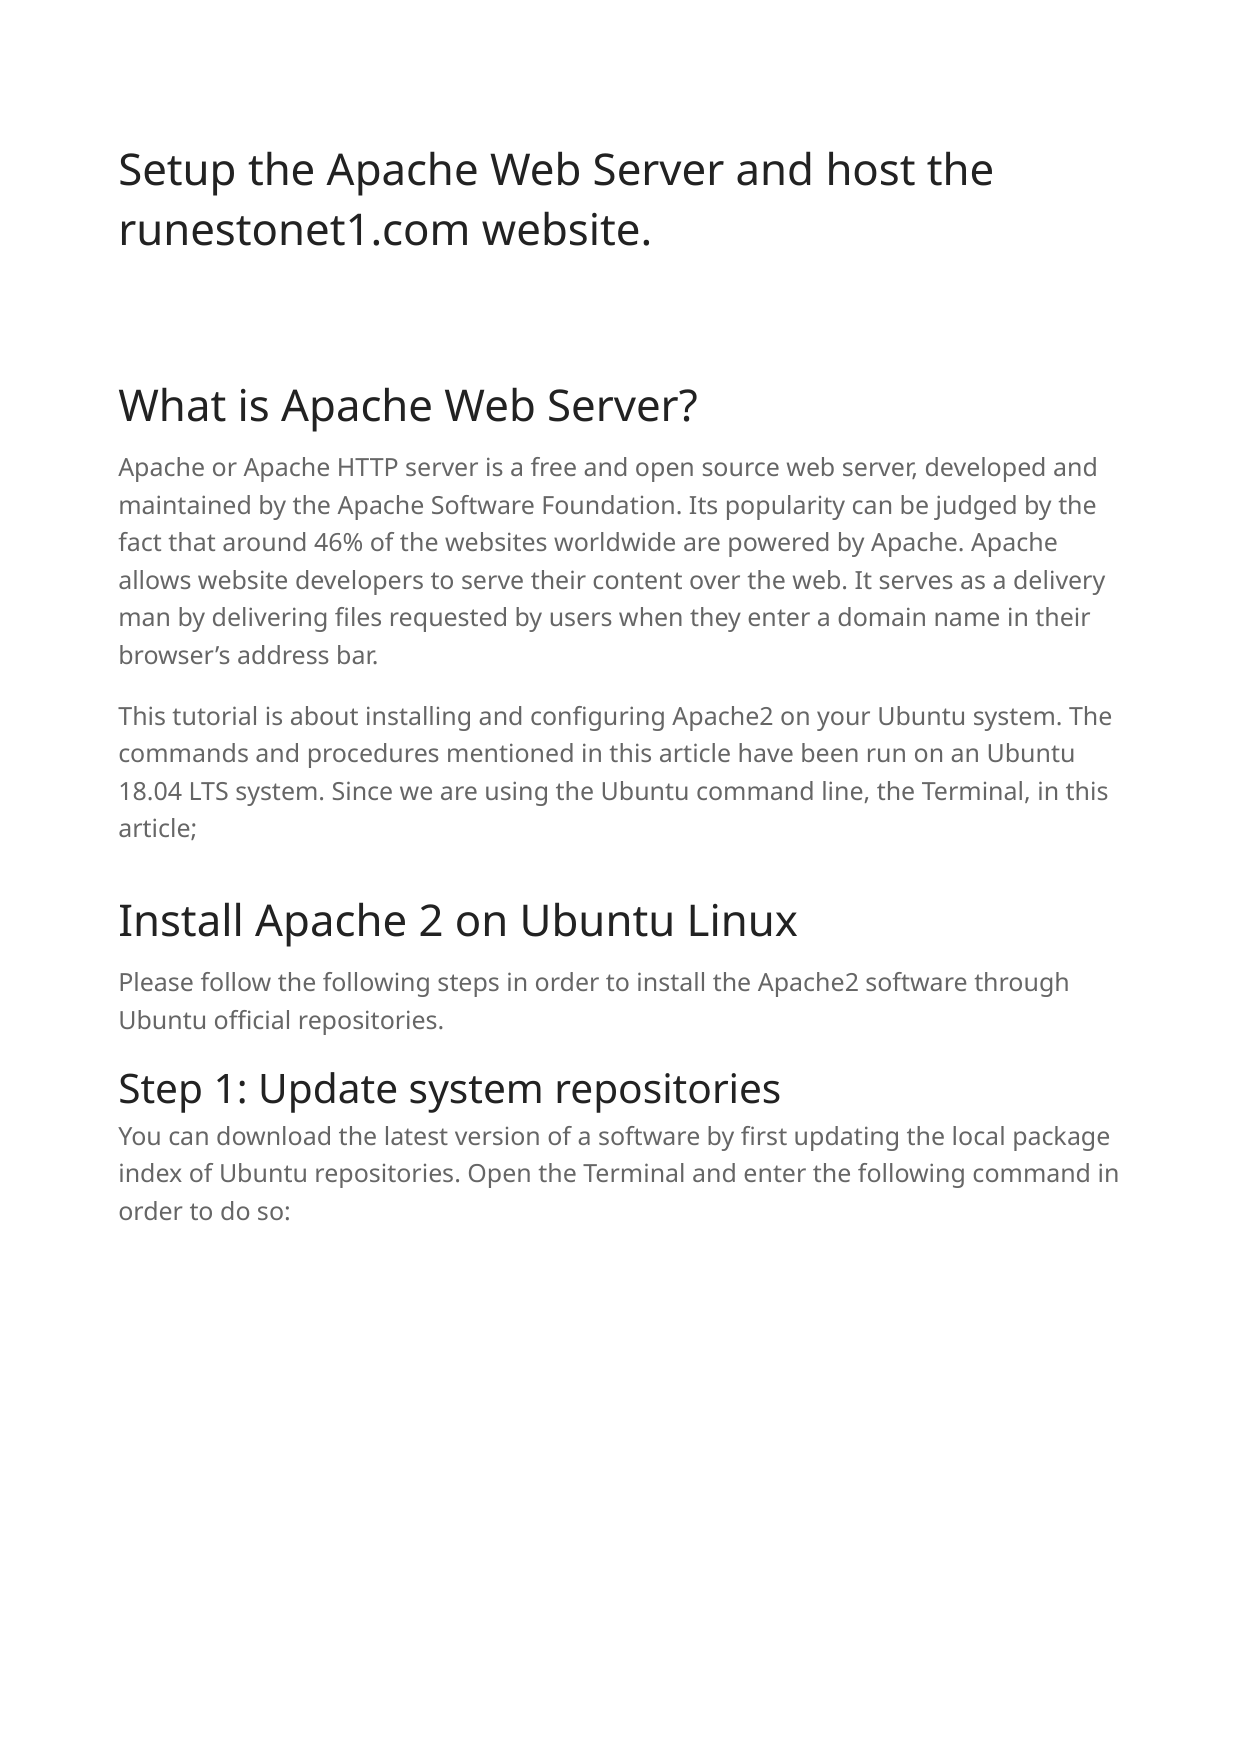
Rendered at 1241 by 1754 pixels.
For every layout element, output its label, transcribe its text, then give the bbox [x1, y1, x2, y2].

text You can download the latest version of a software by first updating the local package index of Ubuntu repositories. Open the Terminal and enter the following command in order to do so: [118, 1115, 1122, 1228]
text This tutorial is about installing and configuring Apache2 on your Ubuntu system. The commands and procedures mentioned in this article have been run on an Ubuntu 18.04 LTS system. Since we are using the Ubuntu command line, the Terminal, in this article; [118, 695, 1122, 845]
text Apache or Apache HTTP server is a free and open source web server, developed and maintained by the Apache Software Foundation. Its popularity can be judged by the fact that around 46% of the websites worldwide are powered by Apache. Apache allows website developers to serve their content over the web. It serves as a delivery man by delivering files requested by users when they enter a domain name in their browser’s address bar. [118, 447, 1122, 672]
subtitle Setup the Apache Web Server and host the runestonet1.com website. [118, 139, 1122, 258]
subtitle Install Apache 2 on Ubuntu Linux [118, 889, 1122, 949]
subtitle What is Apache Web Server? [118, 374, 1122, 434]
text Please follow the following steps in order to install the Apache2 software through Ubuntu official repositories. [118, 961, 1122, 1036]
subtitle Step 1: Update system repositories [118, 1060, 1122, 1115]
